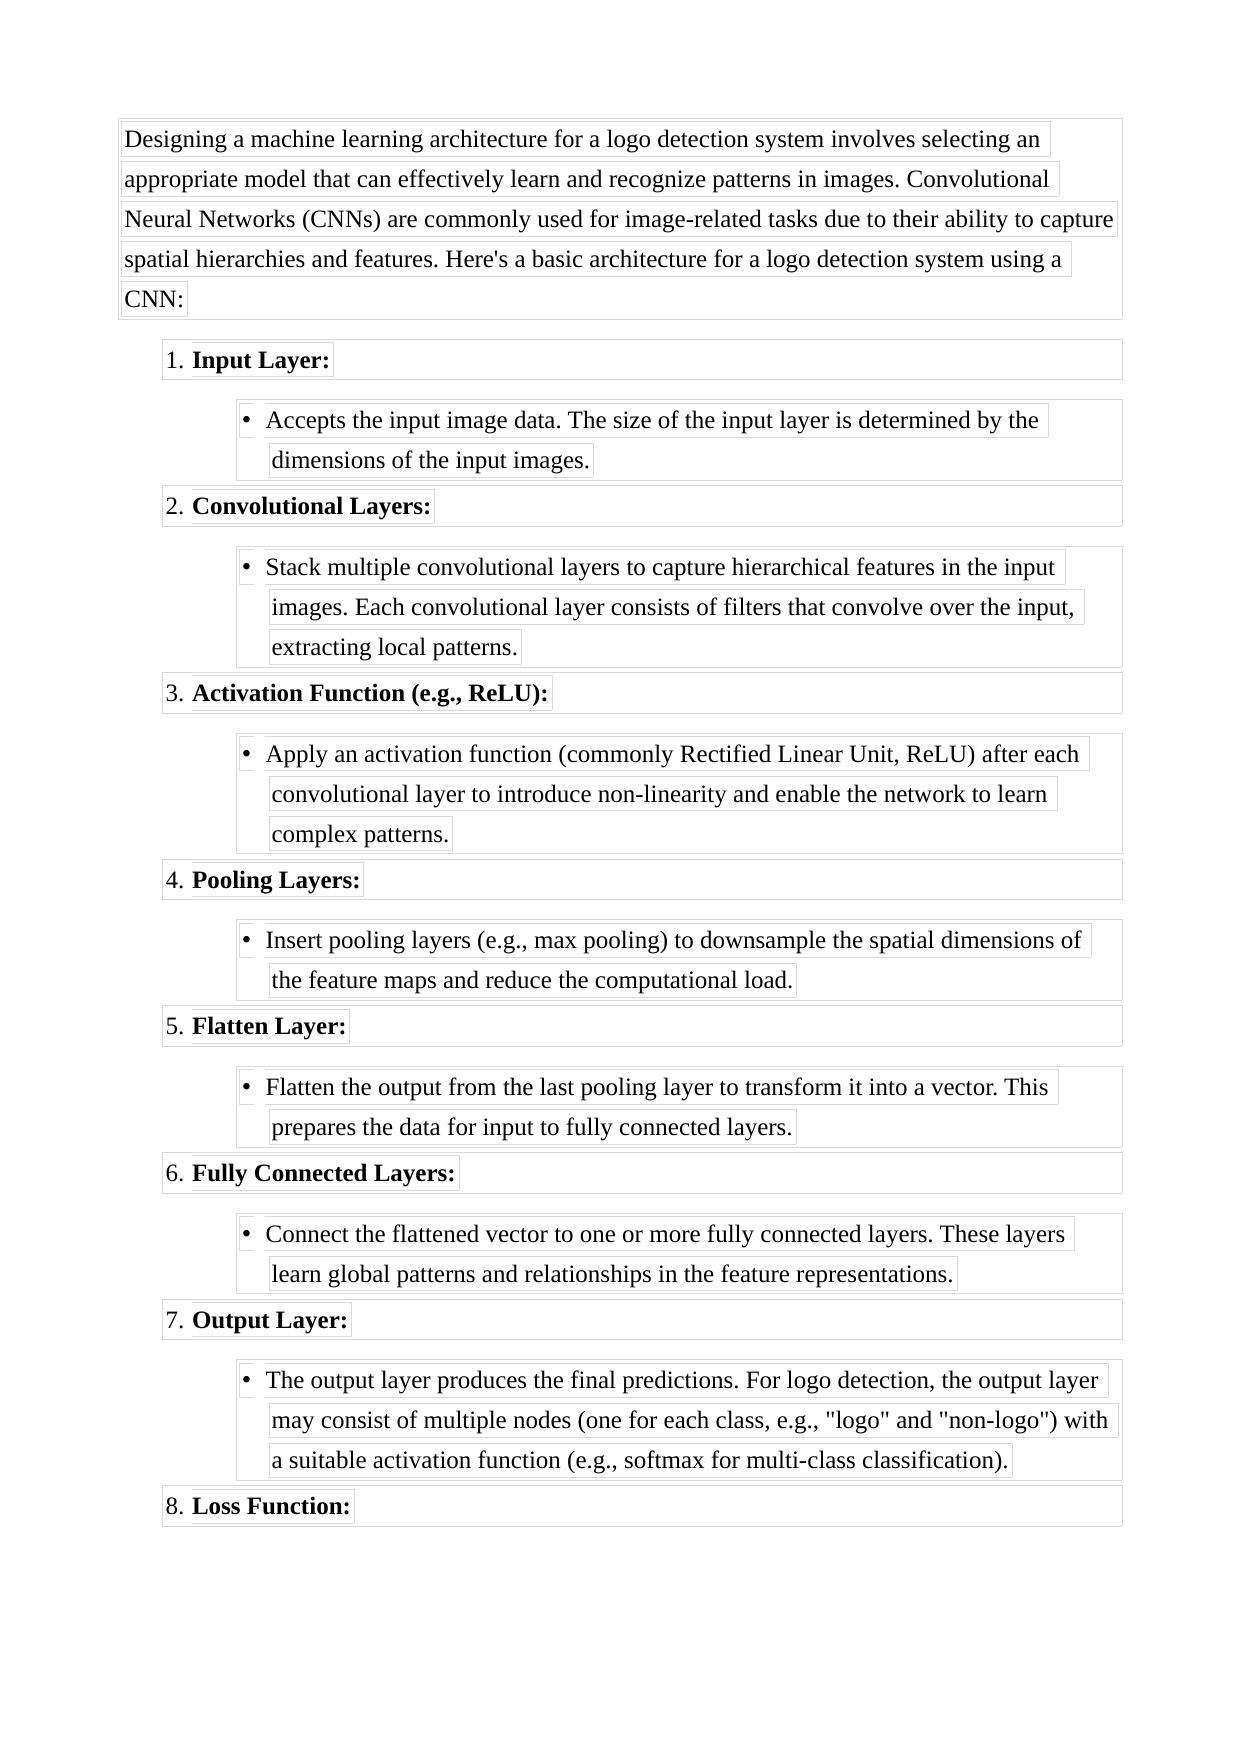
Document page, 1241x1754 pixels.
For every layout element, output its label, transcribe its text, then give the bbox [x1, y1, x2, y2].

list Insert pooling layers (e.g., max pooling) to downsample the spatial dimensions of the feature maps and reduce the computational load. [237, 920, 1122, 1000]
list Connect the flattened vector to one or more fully connected layers. These layers learn global patterns and relationships in the feature representations. [237, 1214, 1122, 1293]
list Flatten the output from the last pooling layer to transform it into a vector. This prepares the data for input to fully connected layers. [237, 1067, 1122, 1147]
list Apply an activation function (commonly Rectified Linear Unit, ReLU) after each convolutional layer to introduce non-linearity and enable the network to learn complex patterns. [237, 734, 1122, 853]
list Flatten Layer: [163, 1006, 1122, 1046]
list Input Layer: [163, 340, 1122, 379]
list Output Layer: [163, 1300, 1122, 1339]
list Stack multiple convolutional layers to capture hierarchical features in the input images. Each convolutional layer consists of filters that convolve over the input, extracting local patterns. [237, 547, 1122, 667]
text Designing a machine learning architecture for a logo detection system involves selecting an appropriate model that can effectively learn and recognize patterns in images. Convolutional Neural Networks (CNNs) are commonly used for image-related tasks due to their ability to capture spatial hierarchies and features. Here's a basic architecture for a logo detection system using a CNN: [119, 119, 1122, 319]
list Loss Function: [163, 1486, 1122, 1526]
list Convolutional Layers: [163, 486, 1122, 526]
list The output layer produces the final predictions. For logo detection, the output layer may consist of multiple nodes (one for each class, e.g., "logo" and "non-logo") with a suitable activation function (e.g., softmax for multi-class classification). [237, 1360, 1122, 1480]
list Activation Function (e.g., ReLU): [163, 673, 1122, 713]
list Fully Connected Layers: [163, 1153, 1122, 1193]
list Pooling Layers: [163, 860, 1122, 899]
list Accepts the input image data. The size of the input layer is determined by the dimensions of the input images. [237, 400, 1122, 480]
